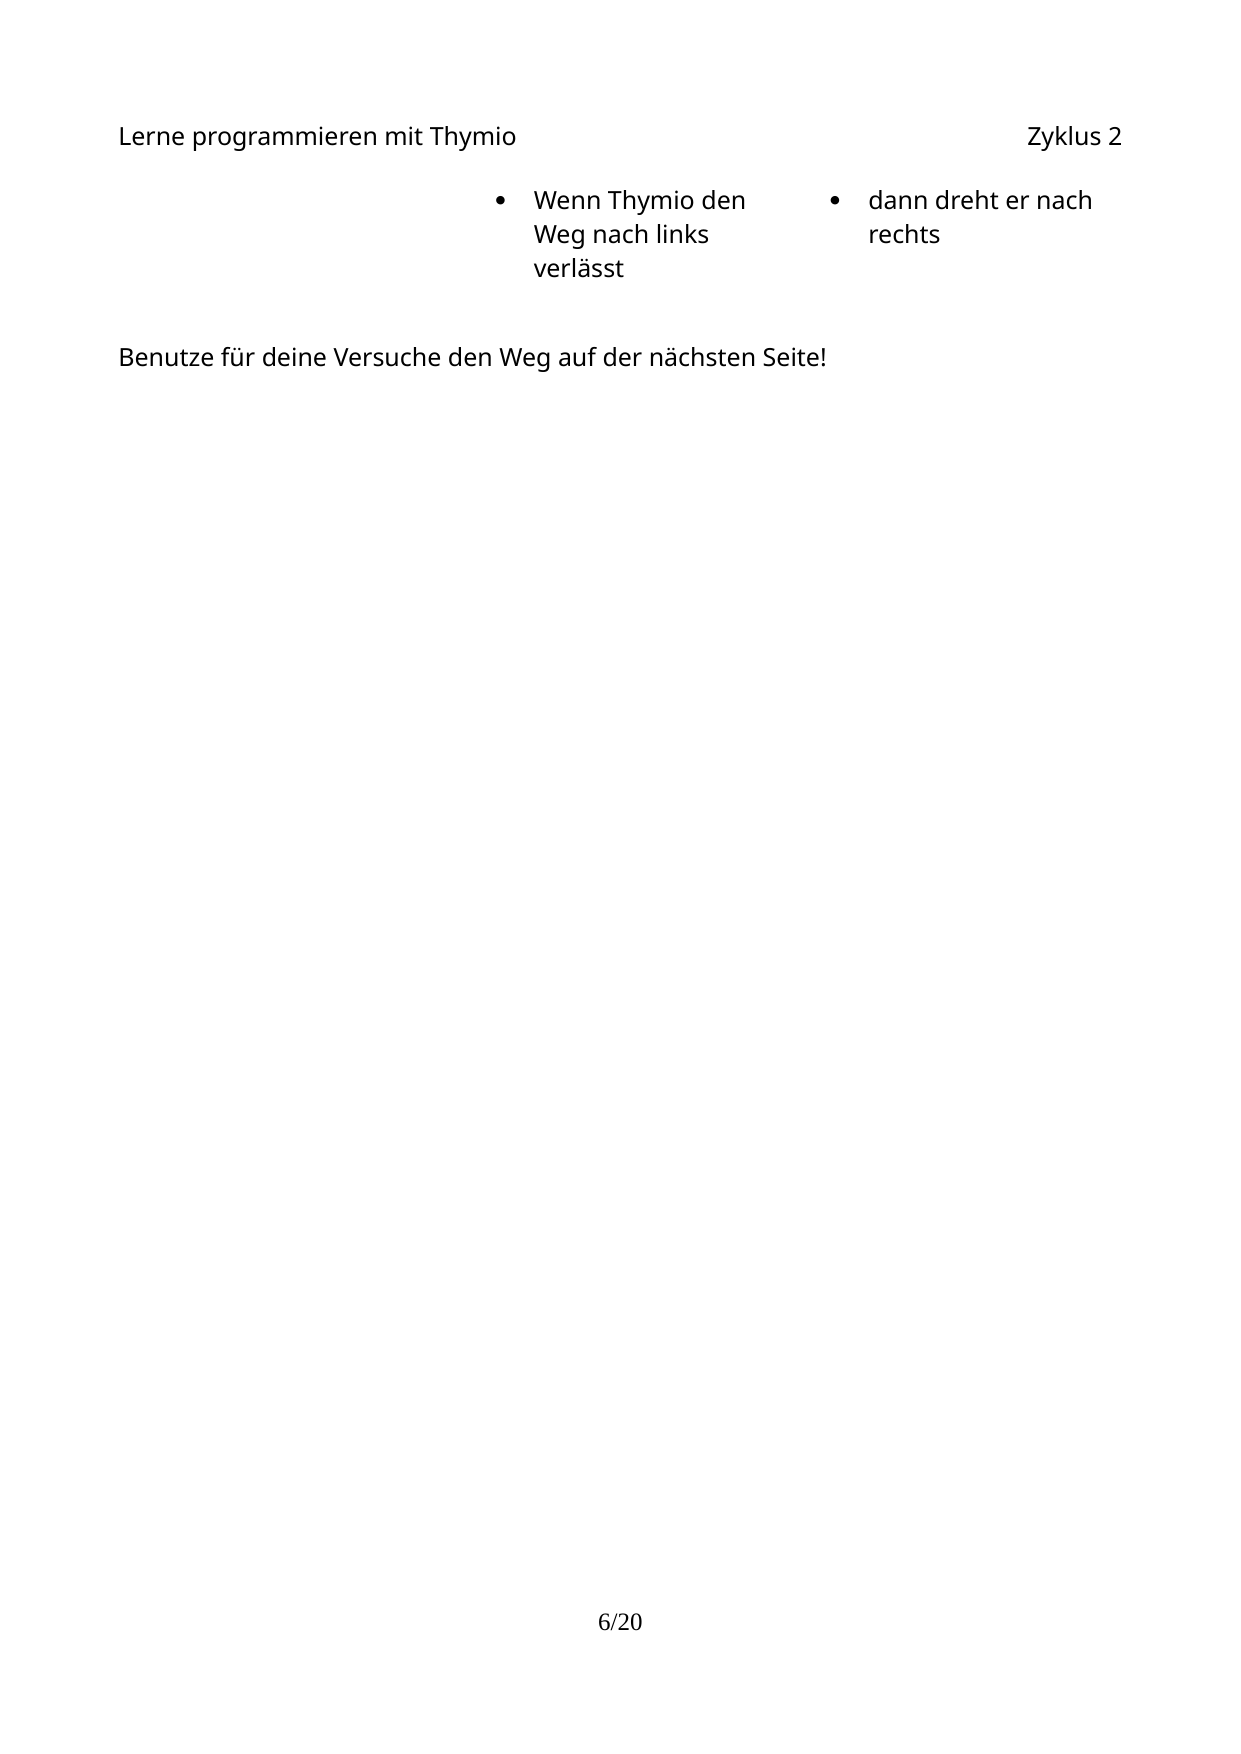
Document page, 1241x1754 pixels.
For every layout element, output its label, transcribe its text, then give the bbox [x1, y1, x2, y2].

table_cell Wenn Thymio den Weg nach links verlässt [453, 177, 787, 290]
table_cell dann dreht er nach rechts [788, 177, 1122, 290]
text Benutze für deine Versuche den Weg auf der nächsten Seite! [118, 339, 1122, 373]
table_header [118, 177, 453, 290]
